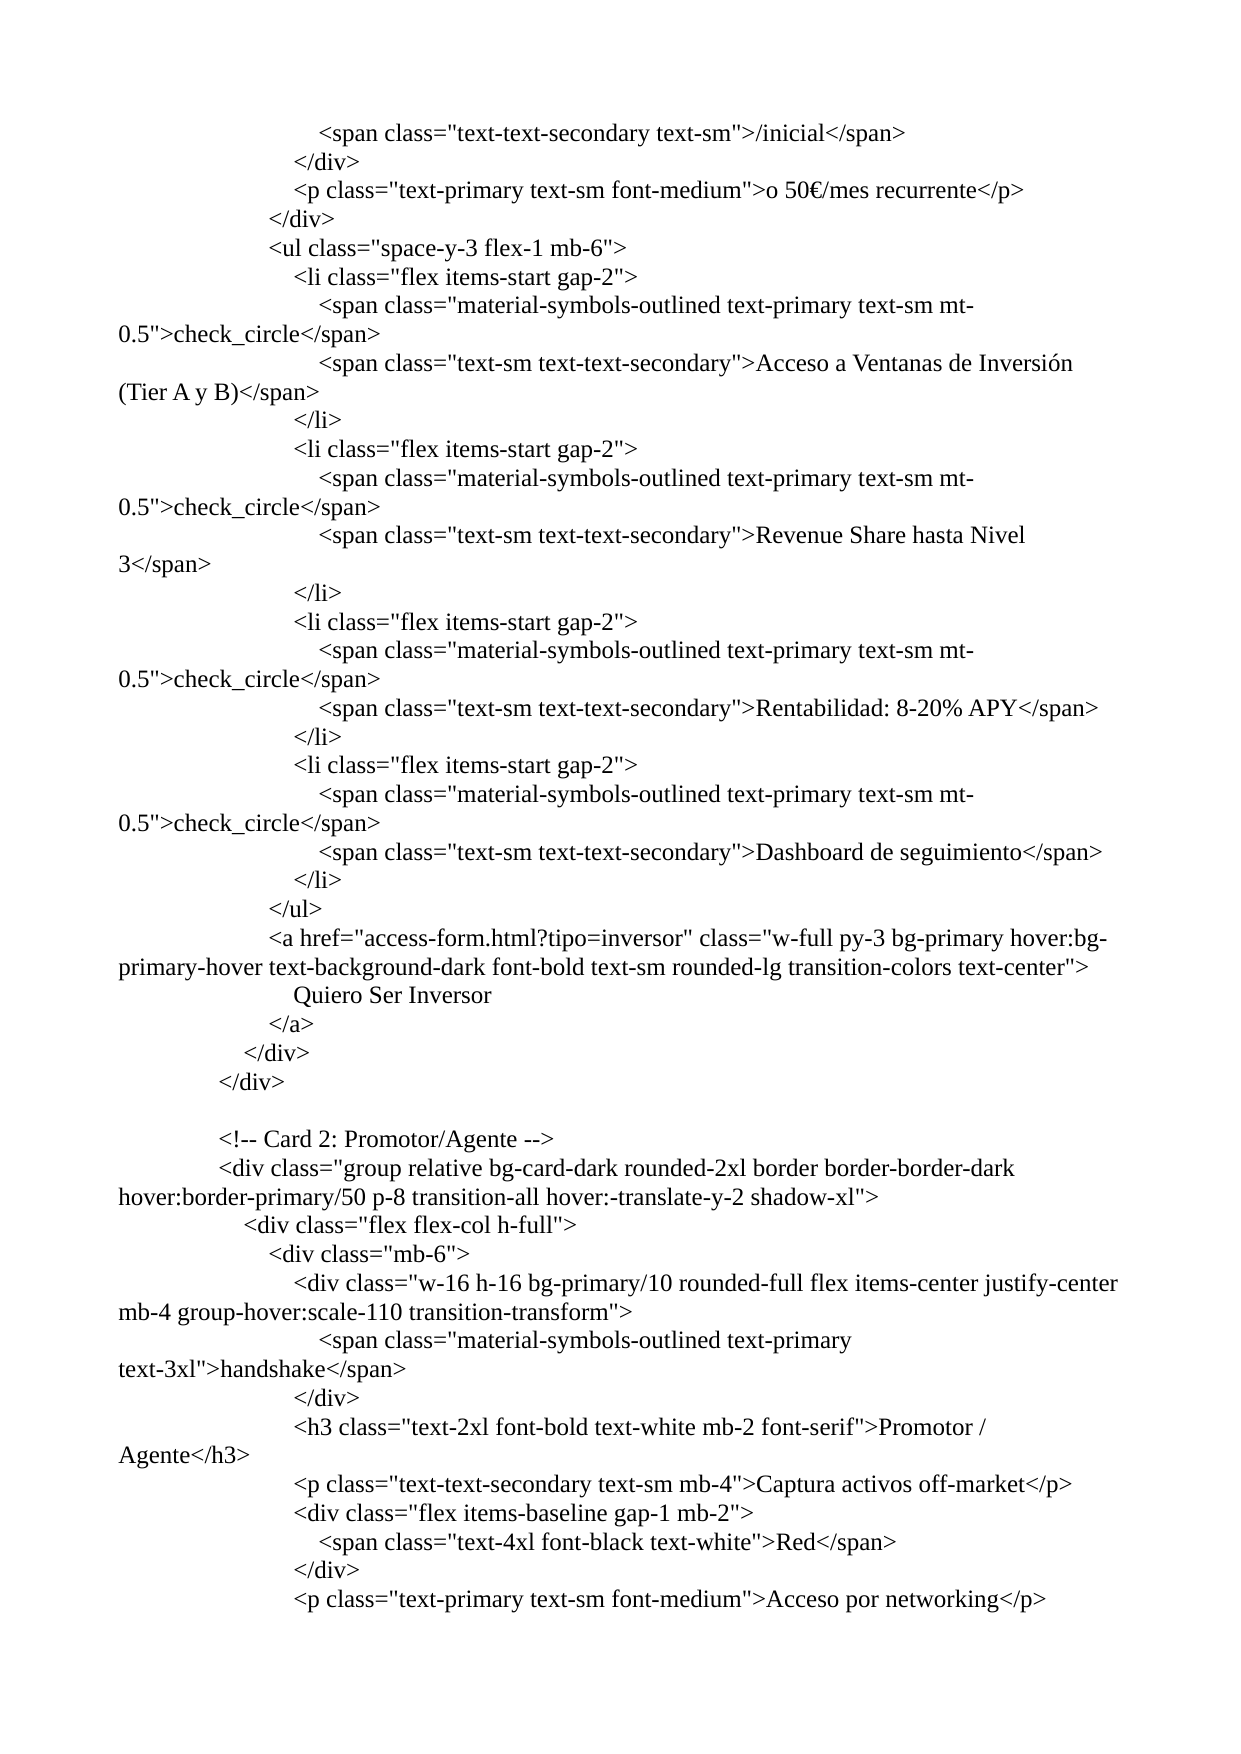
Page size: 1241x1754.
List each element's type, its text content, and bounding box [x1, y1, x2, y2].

table_cell <span class="text-text-secondary text-sm">/inicial</span> </div> <p class="text-primary text-sm font-medium">o 50€/mes recurrente</p> </div> <ul class="space-y-3 flex-1 mb-6"> <li class="flex items-start gap-2"> <span class="material-symbols-outlined text-primary text-sm mt-0.5">check_circle</span> <span class="text-sm text-text-secondary">Acceso a Ventanas de Inversión (Tier A y B)</span> </li> <li class="flex items-start gap-2"> <span class="material-symbols-outlined text-primary text-sm mt-0.5">check_circle</span> <span class="text-sm text-text-secondary">Revenue Share hasta Nivel 3</span> </li> <li class="flex items-start gap-2"> <span class="material-symbols-outlined text-primary text-sm mt-0.5">check_circle</span> <span class="text-sm text-text-secondary">Rentabilidad: 8-20% APY</span> </li> <li class="flex items-start gap-2"> <span class="material-symbols-outlined text-primary text-sm mt-0.5">check_circle</span> <span class="text-sm text-text-secondary">Dashboard de seguimiento</span> </li> </ul> <a href="access-form.html?tipo=inversor" class="w-full py-3 bg-primary hover:bg-primary-hover text-background-dark font-bold text-sm rounded-lg transition-colors text-center"> Quiero Ser Inversor </a> </div> </div> <!-- Card 2: Promotor/Agente --> <div class="group relative bg-card-dark rounded-2xl border border-border-dark hover:border-primary/50 p-8 transition-all hover:-translate-y-2 shadow-xl"> <div class="flex flex-col h-full"> <div class="mb-6"> <div class="w-16 h-16 bg-primary/10 rounded-full flex items-center justify-center mb-4 group-hover:scale-110 transition-transform"> <span class="material-symbols-outlined text-primary text-3xl">handshake</span> </div> <h3 class="text-2xl font-bold text-white mb-2 font-serif">Promotor / Agente</h3> <p class="text-text-secondary text-sm mb-4">Captura activos off-market</p> <div class="flex items-baseline gap-1 mb-2"> <span class="text-4xl font-black text-white">Red</span> </div> <p class="text-primary text-sm font-medium">Acceso por networking</p> [118, 118, 1122, 1613]
